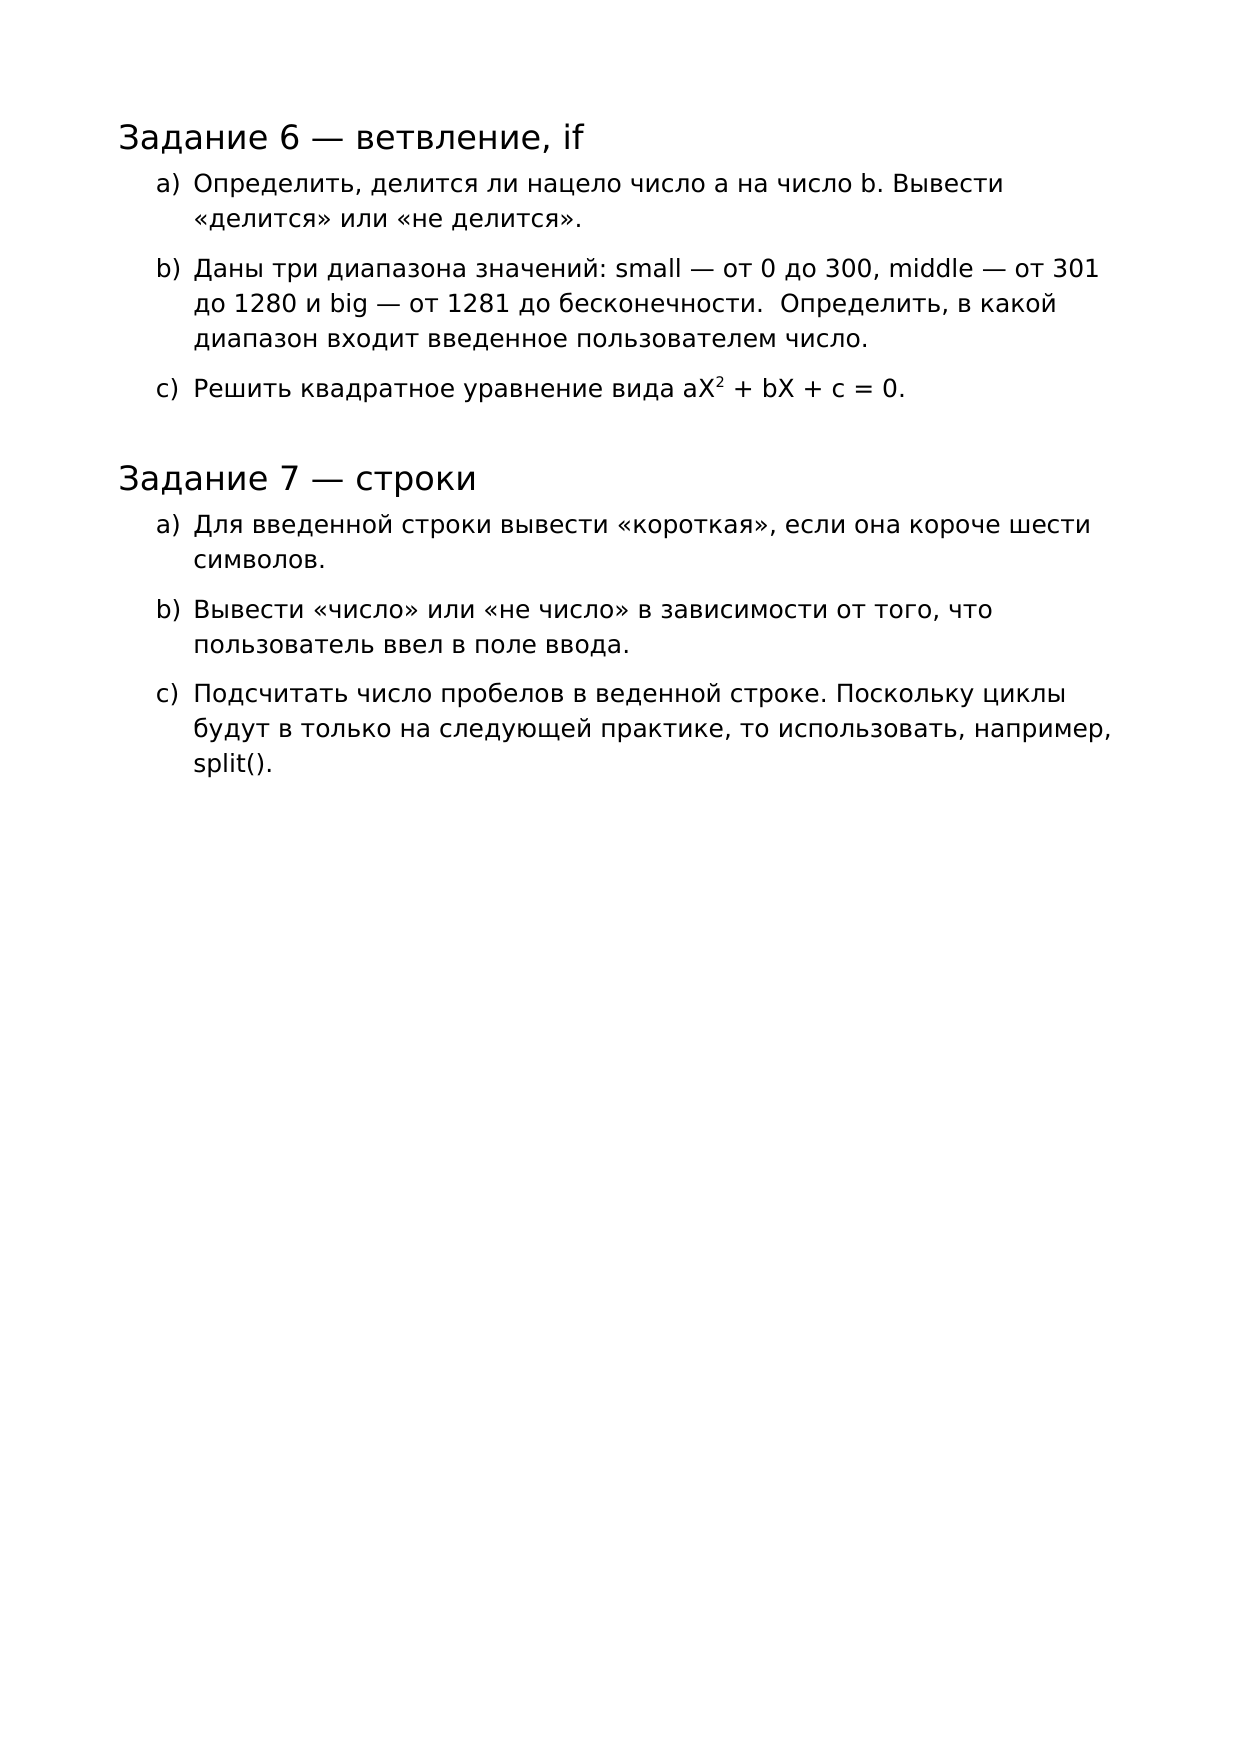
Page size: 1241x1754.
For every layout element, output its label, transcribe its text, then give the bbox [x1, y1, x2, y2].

list Для введенной строки вывести «короткая», если она короче шести символов. [156, 510, 1122, 574]
subtitle Задание 6 — ветвление, if [118, 118, 1122, 157]
list Определить, делится ли нацело число a на число b. Вывести «делится» или «не делится». [156, 169, 1122, 234]
list Решить квадратное уравнение вида aX2 + bX + c = 0. [156, 374, 1122, 403]
list Вывести «число» или «не число» в зависимости от того, что пользователь ввел в поле ввода. [156, 595, 1122, 659]
list Даны три диапазона значений: small — от 0 до 300, middle — от 301 до 1280 и big — от 1281 до бесконечности. Определить, в какой диапазон входит введенное пользователем число. [156, 254, 1122, 353]
subtitle Задание 7 — строки [118, 459, 1122, 498]
list Подсчитать число пробелов в веденной строке. Поскольку циклы будут в только на следующей практике, то использовать, например, split(). [156, 679, 1122, 778]
